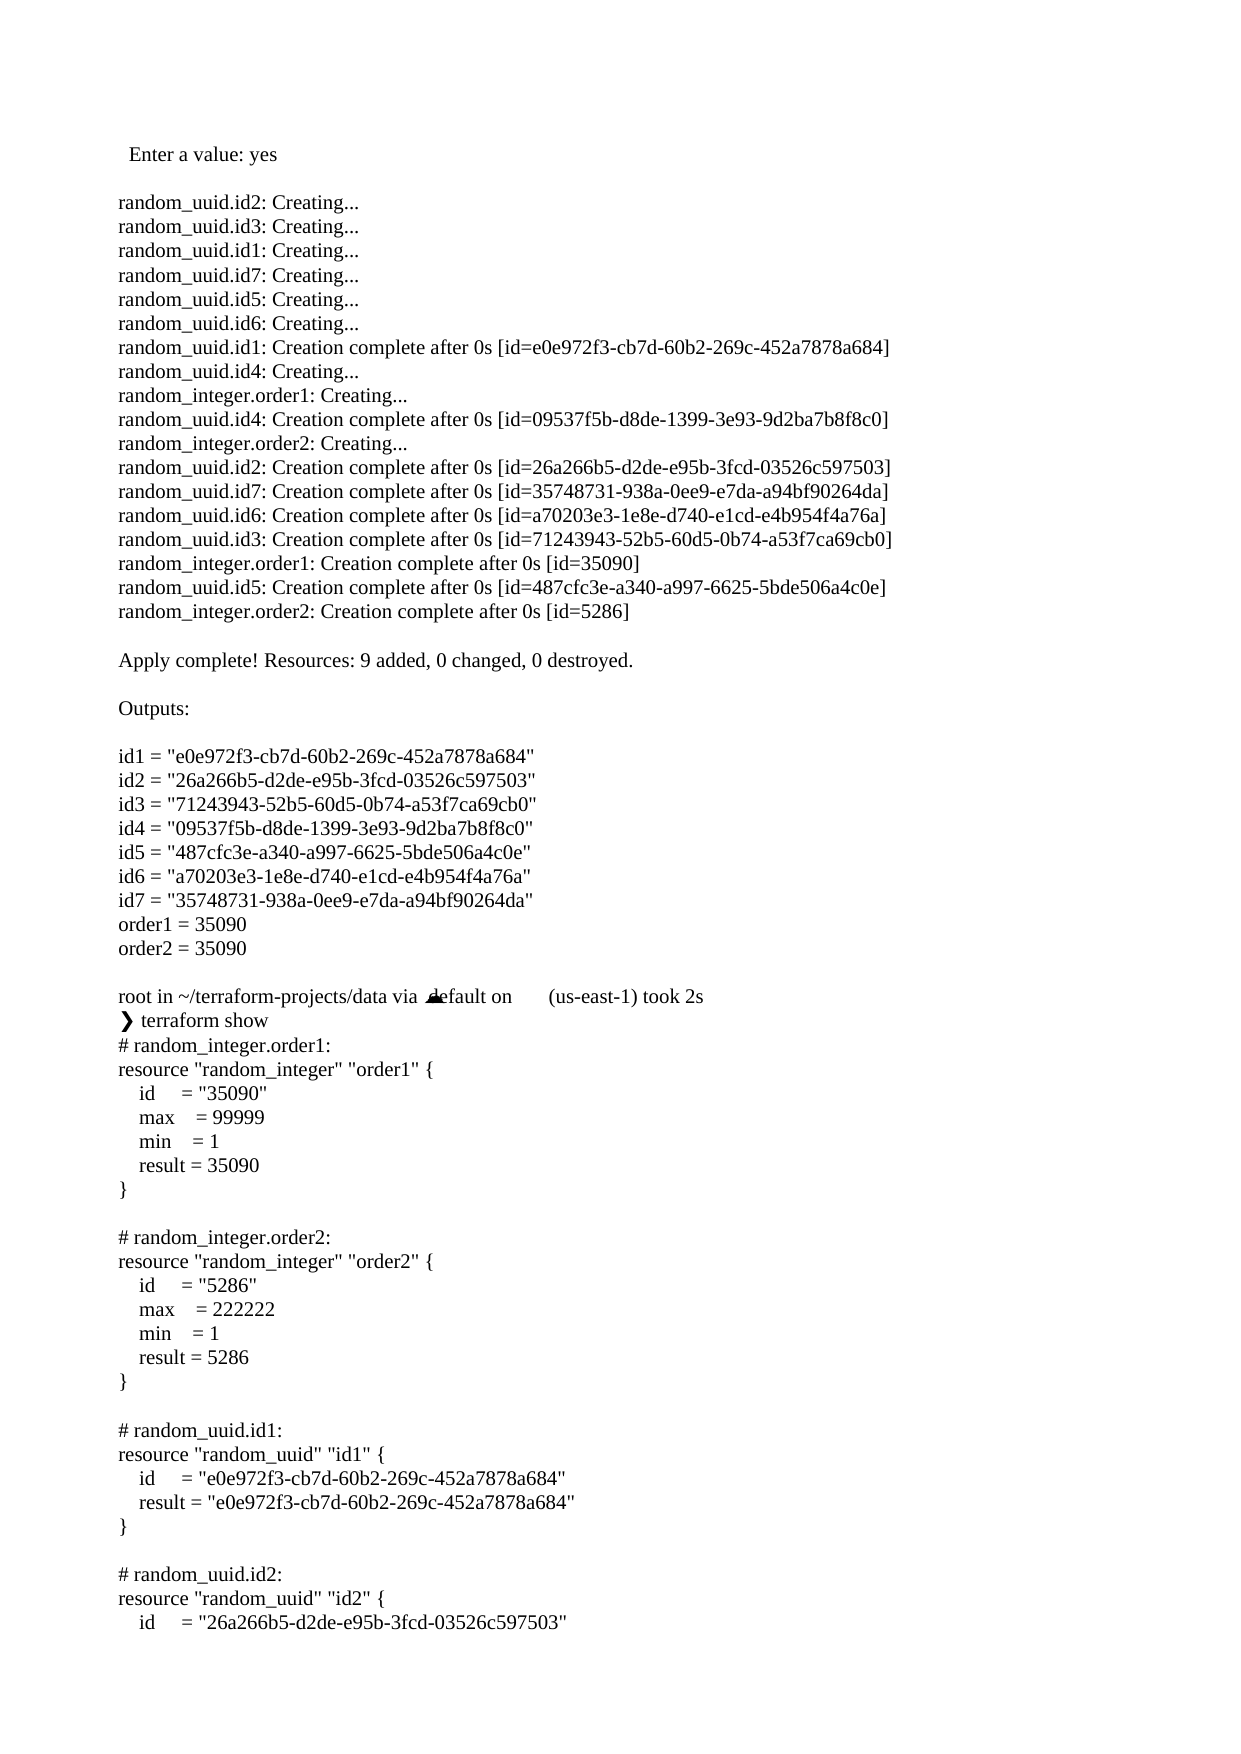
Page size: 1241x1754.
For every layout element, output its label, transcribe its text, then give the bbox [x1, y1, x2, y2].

text Outputs: [118, 696, 1122, 720]
text Apply complete! Resources: 9 added, 0 changed, 0 destroyed. [118, 647, 1122, 672]
text min = 1 [118, 1321, 1122, 1345]
text id2 = "26a266b5-d2de-e95b-3fcd-03526c597503" [118, 768, 1122, 792]
text # random_integer.order1: [118, 1032, 1122, 1057]
text # random_uuid.id1: [118, 1417, 1122, 1442]
text result = 35090 [118, 1153, 1122, 1177]
text random_uuid.id2: Creating... [118, 190, 1122, 214]
text id = "5286" [118, 1273, 1122, 1297]
text id = "e0e972f3-cb7d-60b2-269c-452a7878a684" [118, 1466, 1122, 1490]
text } [118, 1177, 1122, 1201]
text random_uuid.id1: Creation complete after 0s [id=e0e972f3-cb7d-60b2-269c-452a7878a684] [118, 335, 1122, 359]
text random_uuid.id3: Creation complete after 0s [id=71243943-52b5-60d5-0b74-a53f7ca69cb0] [118, 527, 1122, 551]
text max = 99999 [118, 1105, 1122, 1129]
text random_uuid.id7: Creating... [118, 262, 1122, 287]
text id5 = "487cfc3e-a340-a997-6625-5bde506a4c0e" [118, 840, 1122, 864]
text } [118, 1369, 1122, 1393]
text random_uuid.id3: Creating... [118, 214, 1122, 238]
text resource "random_uuid" "id2" { [118, 1586, 1122, 1610]
text # random_uuid.id2: [118, 1562, 1122, 1586]
text result = "e0e972f3-cb7d-60b2-269c-452a7878a684" [118, 1490, 1122, 1514]
text random_uuid.id1: Creating... [118, 238, 1122, 262]
text id7 = "35748731-938a-0ee9-e7da-a94bf90264da" [118, 888, 1122, 912]
text random_uuid.id5: Creating... [118, 287, 1122, 311]
text random_integer.order2: Creating... [118, 431, 1122, 455]
text ❯ terraform show [118, 1008, 1122, 1032]
text resource "random_integer" "order2" { [118, 1249, 1122, 1273]
text result = 5286 [118, 1345, 1122, 1369]
text random_integer.order1: Creation complete after 0s [id=35090] [118, 551, 1122, 575]
text random_integer.order1: Creating... [118, 383, 1122, 407]
text order2 = 35090 [118, 936, 1122, 960]
text resource "random_integer" "order1" { [118, 1057, 1122, 1081]
text root in ~/terraform-projects/data via 💠 default on ☁️ (us-east-1) took 2s [118, 984, 1122, 1008]
text Enter a value: yes [118, 142, 1122, 166]
text max = 222222 [118, 1297, 1122, 1321]
text random_uuid.id6: Creating... [118, 311, 1122, 335]
text random_uuid.id2: Creation complete after 0s [id=26a266b5-d2de-e95b-3fcd-03526c597503] [118, 455, 1122, 479]
text random_uuid.id4: Creating... [118, 359, 1122, 383]
text # random_integer.order2: [118, 1225, 1122, 1249]
text id1 = "e0e972f3-cb7d-60b2-269c-452a7878a684" [118, 744, 1122, 768]
text order1 = 35090 [118, 912, 1122, 936]
text resource "random_uuid" "id1" { [118, 1442, 1122, 1466]
text id = "26a266b5-d2de-e95b-3fcd-03526c597503" [118, 1610, 1122, 1634]
text id = "35090" [118, 1081, 1122, 1105]
text id4 = "09537f5b-d8de-1399-3e93-9d2ba7b8f8c0" [118, 816, 1122, 840]
text id3 = "71243943-52b5-60d5-0b74-a53f7ca69cb0" [118, 792, 1122, 816]
text random_uuid.id7: Creation complete after 0s [id=35748731-938a-0ee9-e7da-a94bf90264da] [118, 479, 1122, 503]
text random_uuid.id4: Creation complete after 0s [id=09537f5b-d8de-1399-3e93-9d2ba7b8f8c0] [118, 407, 1122, 431]
text min = 1 [118, 1129, 1122, 1153]
text id6 = "a70203e3-1e8e-d740-e1cd-e4b954f4a76a" [118, 864, 1122, 888]
text random_uuid.id5: Creation complete after 0s [id=487cfc3e-a340-a997-6625-5bde506a4c0e] [118, 575, 1122, 599]
text random_integer.order2: Creation complete after 0s [id=5286] [118, 599, 1122, 623]
text } [118, 1514, 1122, 1538]
text random_uuid.id6: Creation complete after 0s [id=a70203e3-1e8e-d740-e1cd-e4b954f4a76a] [118, 503, 1122, 527]
